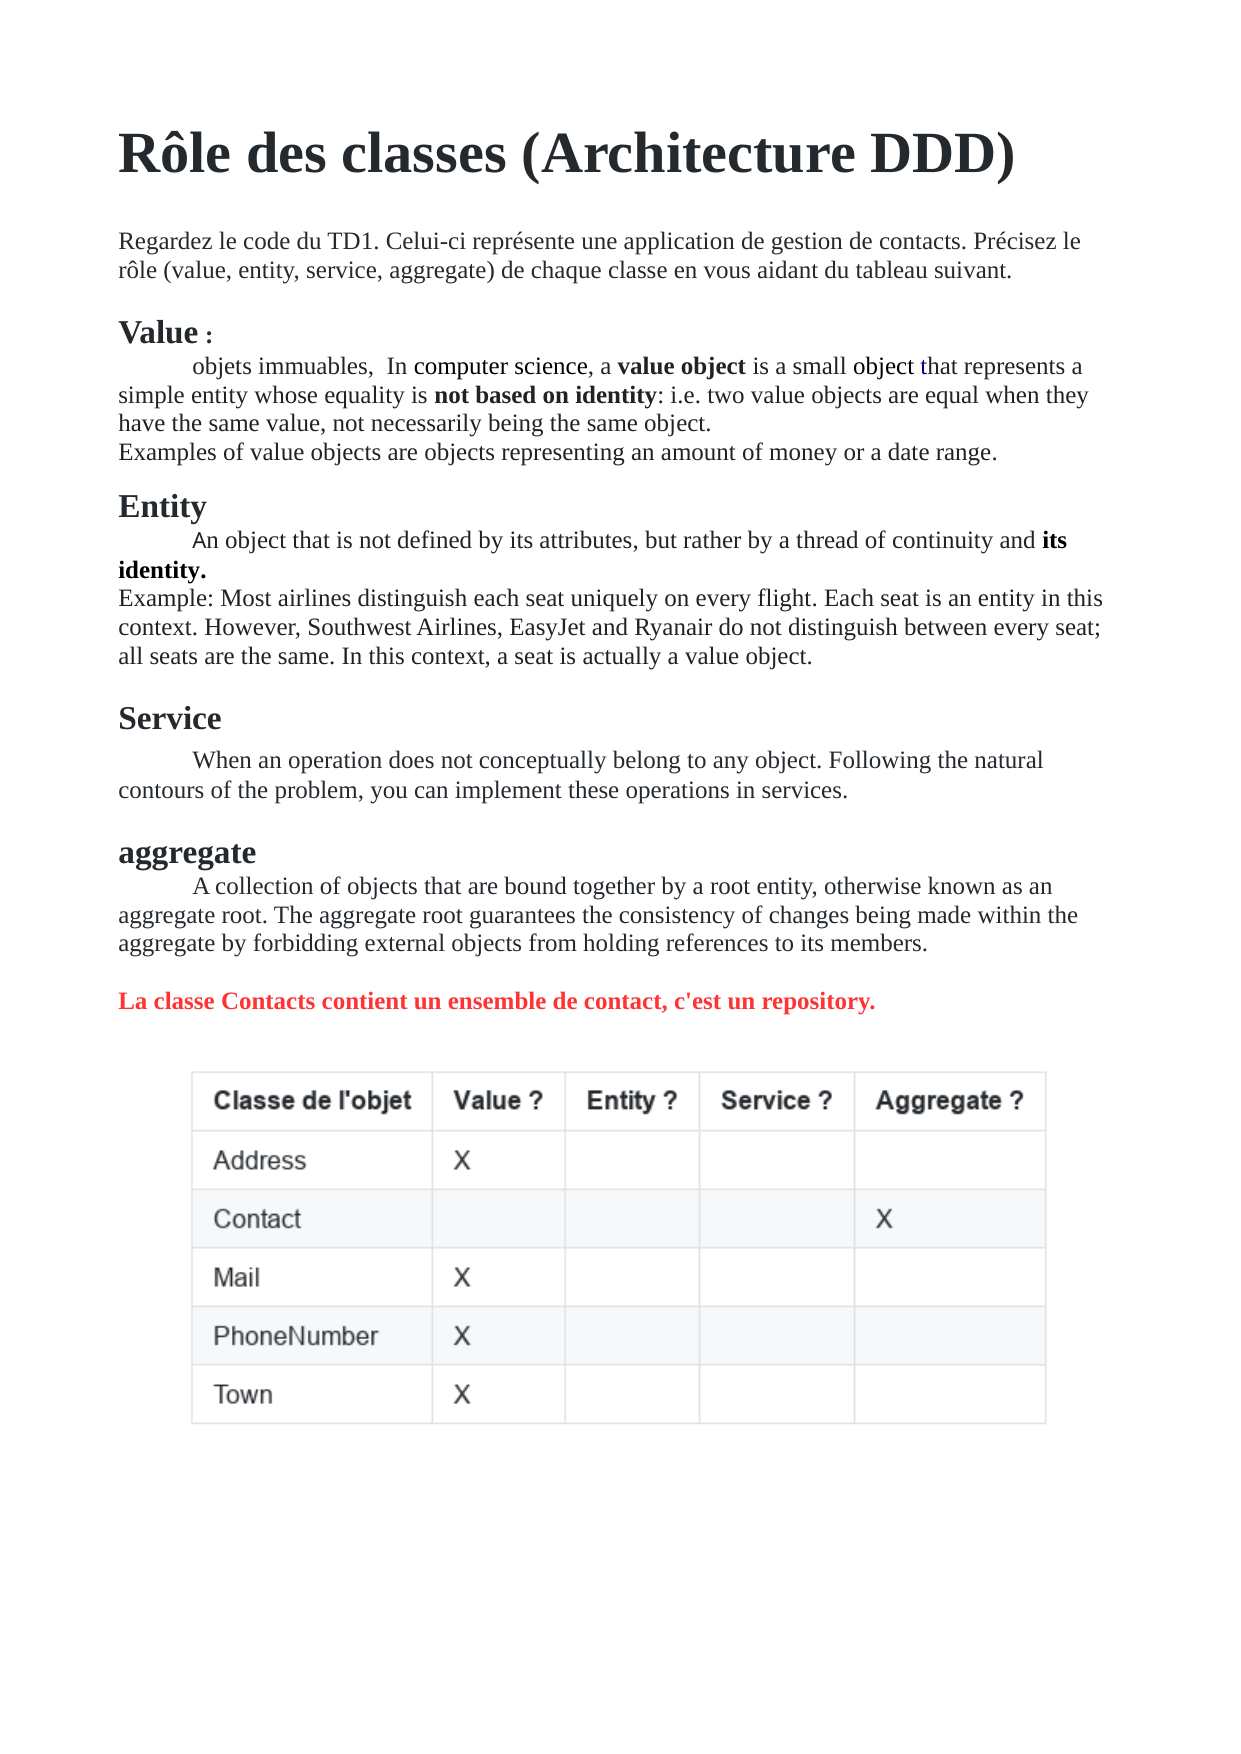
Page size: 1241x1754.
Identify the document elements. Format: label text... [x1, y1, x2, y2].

text objets immuables, In computer science, a value object is a small object that represents a simple entity whose equality is not based on identity: i.e. two value objects are equal when they have the same value, not necessarily being the same object. [118, 351, 1122, 437]
text When an operation does not conceptually belong to any object. Following the natural contours of the problem, you can implement these operations in services. [118, 737, 1122, 804]
picture [182, 1059, 1077, 1445]
text Entity [118, 486, 1122, 525]
text An object that is not defined by its attributes, but rather by a thread of continuity and its identity. [118, 525, 1122, 583]
text Regardez le code du TD1. Celui-ci représente une application de gestion de contacts. Précisez le rôle (value, entity, service, aggregate) de chaque classe en vous aidant du tableau suivant. [118, 226, 1122, 284]
list Example: Most airlines distinguish each seat uniquely on every flight. Each seat is an entity in this context. However, Southwest Airlines, EasyJet and Ryanair do not distinguish between every seat; all seats are the same. In this context, a seat is actually a value object. [118, 583, 1122, 670]
text aggregate [118, 833, 1122, 871]
text Service [118, 698, 1122, 737]
text Examples of value objects are objects representing an amount of money or a date range. [118, 437, 1122, 466]
text A collection of objects that are bound together by a root entity, otherwise known as an aggregate root. The aggregate root guarantees the consistency of changes being made within the aggregate by forbidding external objects from holding references to its members. [118, 871, 1122, 957]
subtitle Rôle des classes (Architecture DDD) [118, 118, 1122, 185]
text Value : [118, 313, 1122, 351]
text La classe Contacts contient un ensemble de contact, c'est un repository. [118, 986, 1122, 1015]
